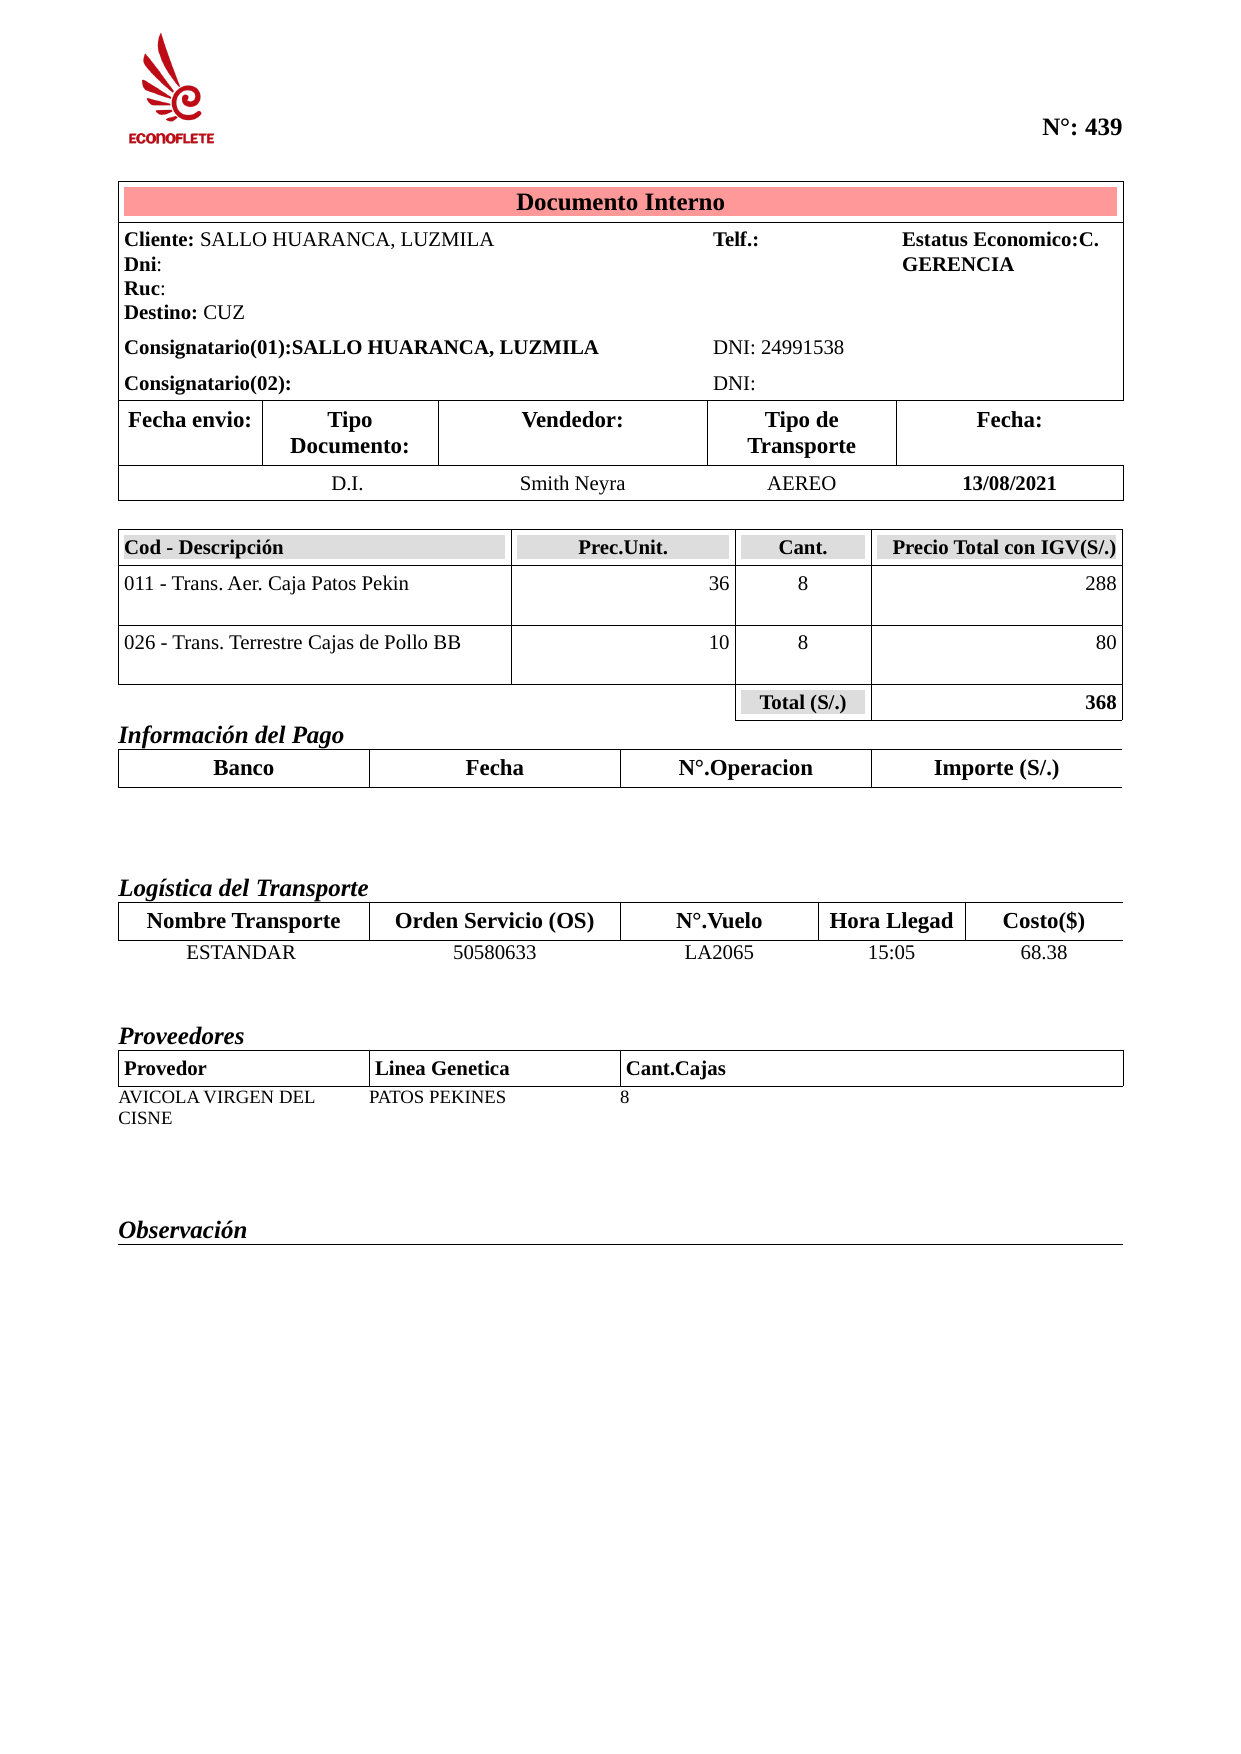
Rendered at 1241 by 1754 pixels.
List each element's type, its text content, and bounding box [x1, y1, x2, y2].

table_cell [369, 1150, 620, 1172]
table_header Banco [119, 750, 369, 787]
table_header Fecha [370, 750, 620, 787]
table_cell 80 [872, 626, 1122, 684]
table_header Cant. [736, 530, 871, 565]
table_cell [118, 1150, 369, 1172]
table_cell [871, 788, 1122, 815]
table_cell Consignatario(02): [119, 365, 707, 400]
table_cell Cliente: SALLO HUARANCA, LUZMILA Dni: Ruc: Destino: CUZ [119, 223, 707, 329]
text Información del Pago [118, 720, 1122, 749]
table_cell Consignatario(01):SALLO HUARANCA, LUZMILA [119, 329, 707, 365]
table_cell D.I. [262, 466, 438, 500]
table_header Hora Llegad [819, 903, 965, 939]
table_header Costo($) [966, 903, 1123, 939]
table_cell [369, 1129, 620, 1150]
table_cell [620, 1150, 1123, 1172]
table_cell [369, 993, 620, 1021]
table_cell [118, 1172, 369, 1193]
table_cell [119, 466, 262, 500]
table_cell 288 [872, 566, 1122, 624]
table_cell 8 [736, 626, 871, 684]
text Proveedores [118, 1021, 1122, 1050]
table_cell 10 [512, 626, 735, 684]
table_cell [620, 1129, 1123, 1150]
table_header Linea Genetica [370, 1051, 620, 1086]
table_cell [511, 685, 735, 720]
table_cell ESTANDAR [118, 941, 369, 964]
table_cell 8 [736, 566, 871, 624]
table_cell LA2065 [620, 941, 818, 964]
table_cell 8 [620, 1087, 1123, 1129]
table_cell [118, 685, 511, 720]
table_cell [871, 815, 1122, 844]
table_cell Fecha: [897, 401, 1123, 465]
table_cell Tipo Documento: [263, 401, 438, 465]
table_cell [620, 1172, 1123, 1193]
table_header Importe (S/.) [872, 750, 1122, 787]
picture [118, 32, 225, 144]
table_cell DNI: [707, 365, 1123, 400]
table_cell Estatus Economico:C. GERENCIA [896, 223, 1123, 329]
table_cell [818, 964, 965, 992]
table_cell Fecha envio: [119, 401, 262, 465]
table_cell [369, 844, 620, 873]
table_cell Telf.: [707, 223, 896, 329]
table_cell [118, 815, 369, 844]
table_cell Tipo de Transporte [708, 401, 896, 465]
table_cell [118, 1129, 369, 1150]
table_cell [620, 1194, 1123, 1215]
table_header Nombre Transporte [119, 903, 369, 939]
table_header Prec.Unit. [512, 530, 735, 565]
table_header [118, 1245, 1123, 1268]
table_cell AVICOLA VIRGEN DEL CISNE [118, 1087, 369, 1129]
table_cell [369, 964, 620, 992]
table_cell [620, 844, 871, 873]
table_cell 011 - Trans. Aer. Caja Patos Pekin [119, 566, 511, 624]
table_header Orden Servicio (OS) [370, 903, 620, 939]
table_cell 368 [872, 685, 1122, 720]
text Observación [118, 1215, 1122, 1244]
table_cell 15:05 [818, 941, 965, 964]
table_cell [118, 964, 369, 992]
table_header N°.Operacion [621, 750, 871, 787]
table_cell [369, 1172, 620, 1193]
table_cell 68.38 [965, 941, 1123, 964]
text Logística del Transporte [118, 873, 1122, 902]
table_cell [369, 1194, 620, 1215]
table_cell [118, 844, 369, 873]
table_cell Smith Neyra [438, 466, 707, 500]
table_header N°.Vuelo [621, 903, 818, 939]
table_cell [118, 993, 369, 1021]
table_cell [620, 815, 871, 844]
table_cell [965, 993, 1123, 1021]
table_cell 50580633 [369, 941, 620, 964]
table_cell [620, 788, 871, 815]
table_header Cant.Cajas [621, 1051, 1123, 1086]
table_cell [369, 788, 620, 815]
table_cell [871, 844, 1122, 873]
table_cell PATOS PEKINES [369, 1087, 620, 1129]
table_header Documento Interno [119, 182, 1123, 222]
table_cell [620, 964, 818, 992]
table_cell Vendedor: [439, 401, 707, 465]
table_cell [118, 1194, 369, 1215]
table_cell DNI: 24991538 [707, 329, 1123, 365]
table_cell [620, 993, 818, 1021]
table_cell 36 [512, 566, 735, 624]
table_cell [965, 964, 1123, 992]
table_cell [118, 788, 369, 815]
table_cell [369, 815, 620, 844]
table_cell 026 - Trans. Terrestre Cajas de Pollo BB [119, 626, 511, 684]
table_cell [818, 993, 965, 1021]
table_header Precio Total con IGV(S/.) [872, 530, 1122, 565]
table_header Provedor [119, 1051, 369, 1086]
table_header Cod - Descripción [119, 530, 511, 565]
table_cell AEREO [707, 466, 896, 500]
table_cell Total (S/.) [736, 685, 871, 720]
table_cell 13/08/2021 [896, 466, 1123, 500]
